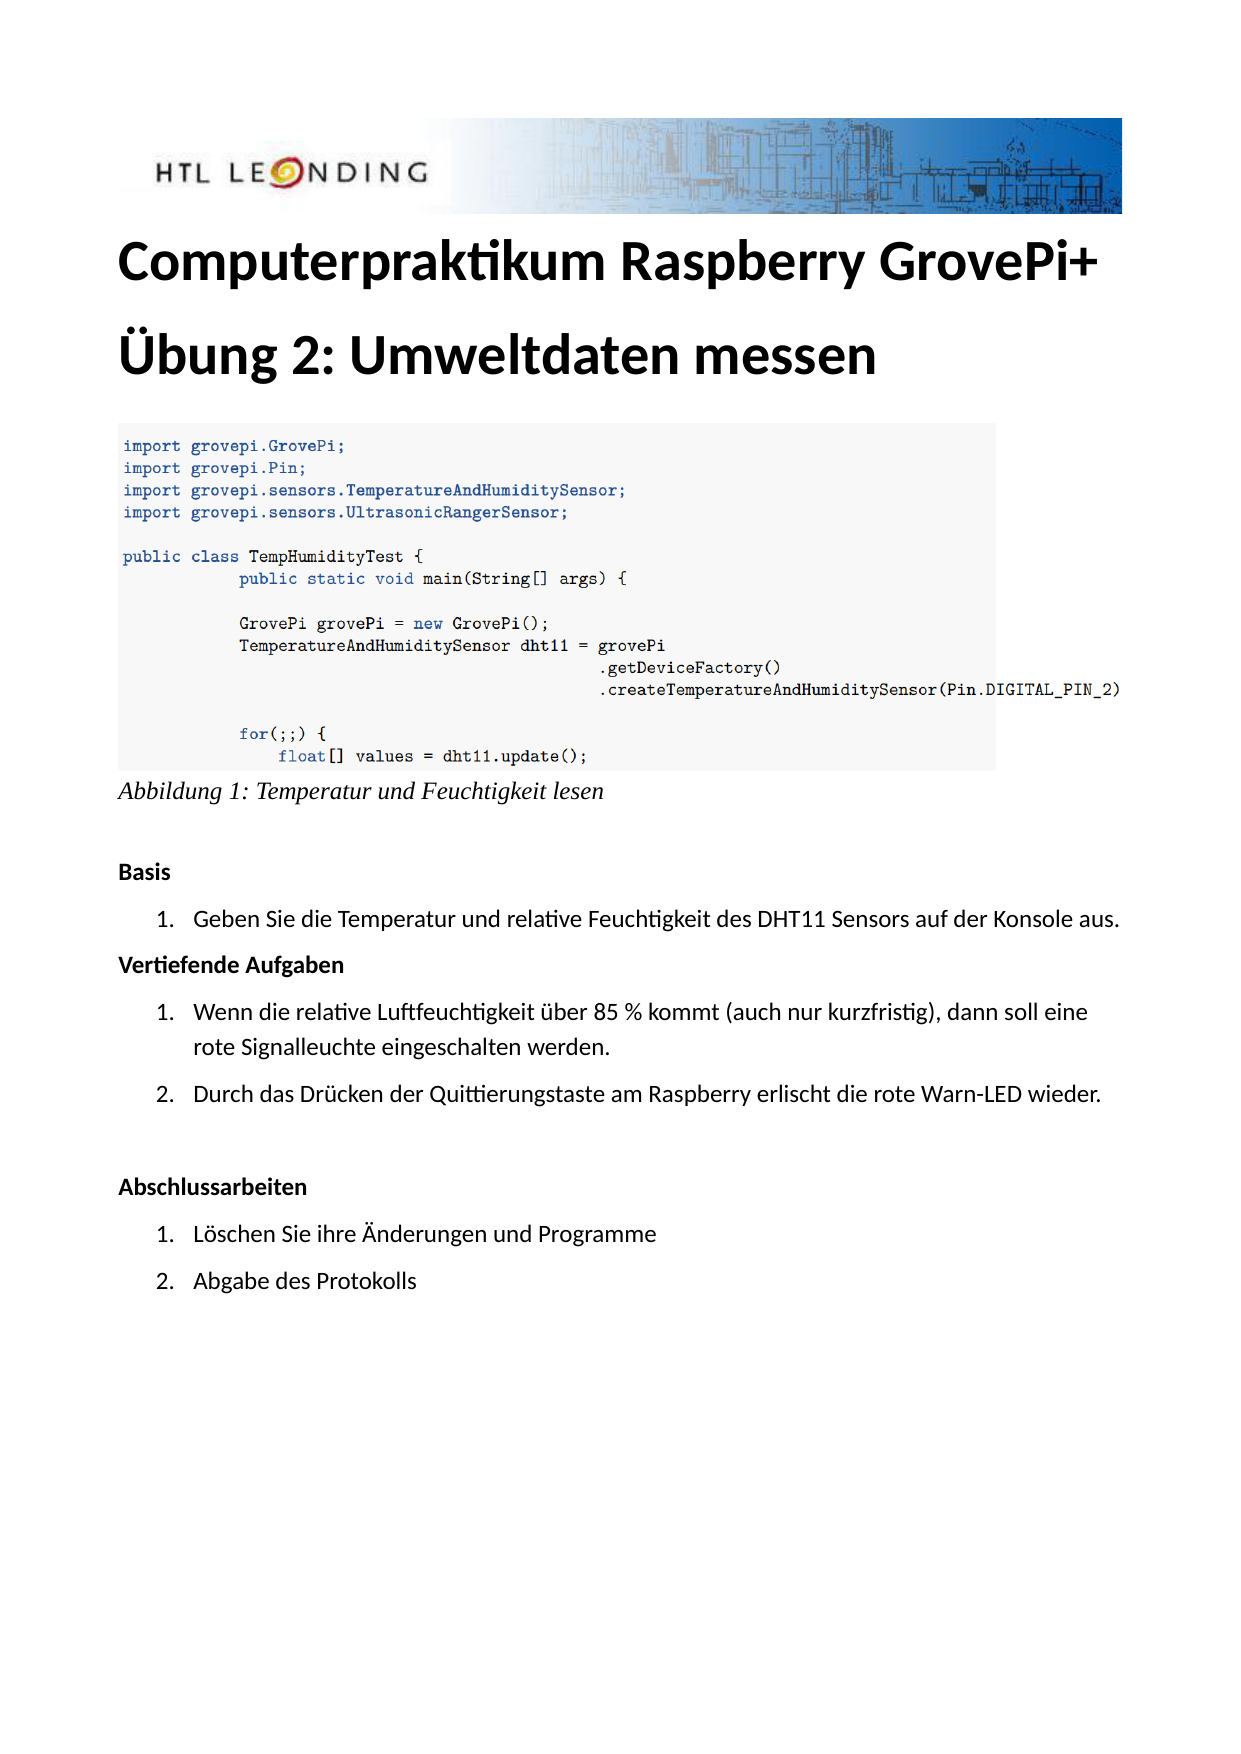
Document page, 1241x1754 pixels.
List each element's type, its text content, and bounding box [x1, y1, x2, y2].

text Vertiefende Aufgaben [118, 949, 1122, 980]
list Geben Sie die Temperatur und relative Feuchtigkeit des DHT11 Sensors auf der Konsole aus. [156, 903, 1122, 933]
list Durch das Drücken der Quittierungstaste am Raspberry erlischt die rote Warn-LED wieder. [156, 1078, 1122, 1108]
text Übung 2: Umweltdaten messen [118, 318, 1122, 389]
text Computerpraktikum Raspberry GrovePi+ [118, 214, 1122, 295]
list Wenn die relative Luftfeuchtigkeit über 85 % kommt (auch nur kurzfristig), dann soll eine rote Signalleuchte eingeschalten werden. [156, 996, 1122, 1062]
list Löschen Sie ihre Änderungen und Programme [156, 1218, 1122, 1249]
list Abgabe des Protokolls [156, 1265, 1122, 1296]
text Abbildung 1: Temperatur und Feuchtigkeit lesen [118, 771, 1122, 805]
picture [118, 118, 1123, 214]
text Abschlussarbeiten [118, 1172, 1122, 1202]
picture [118, 423, 1123, 771]
text Basis [118, 856, 1122, 886]
